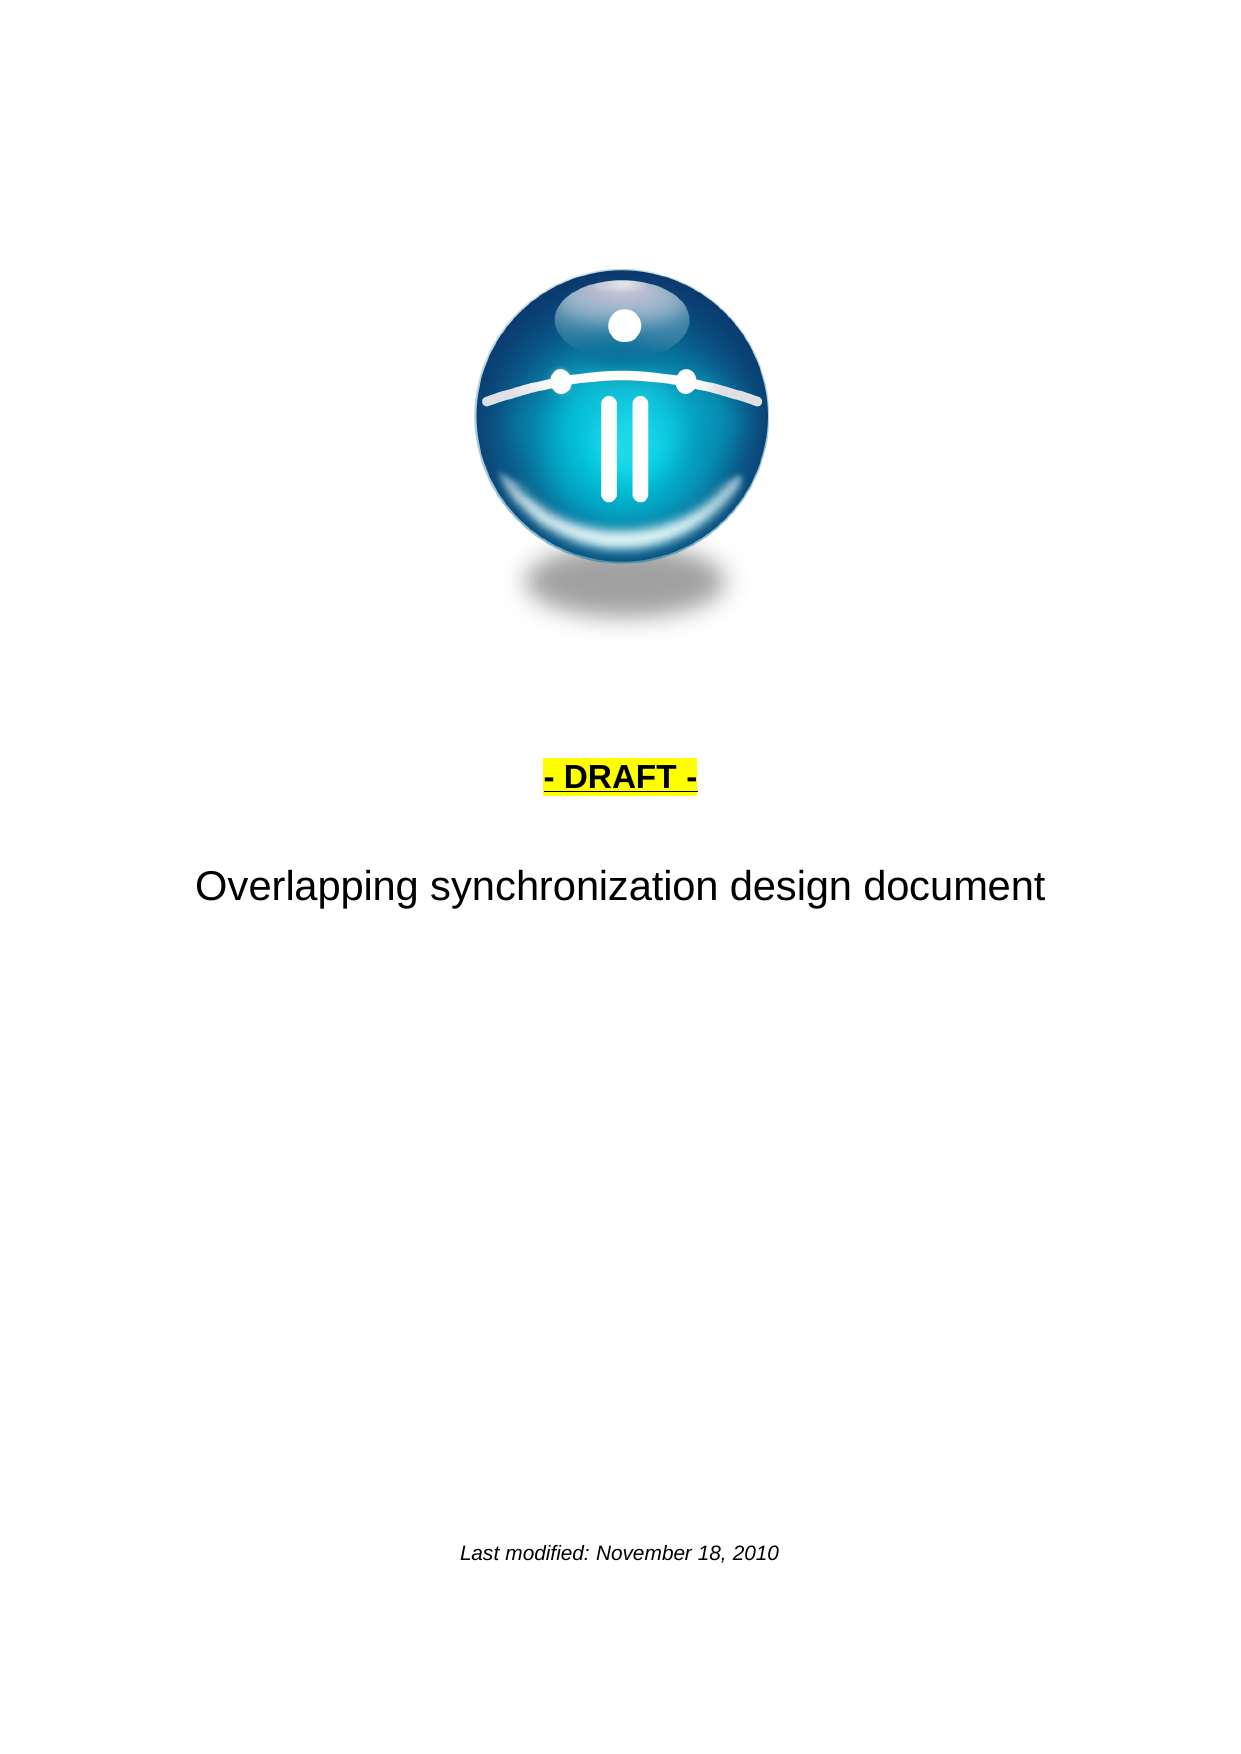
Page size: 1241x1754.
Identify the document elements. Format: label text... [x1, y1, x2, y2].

text Last modified: November 18, 2010 [147, 1541, 1093, 1565]
text - DRAFT - [147, 758, 1093, 796]
text Overlapping synchronization design document [147, 863, 1093, 909]
picture [464, 261, 777, 653]
